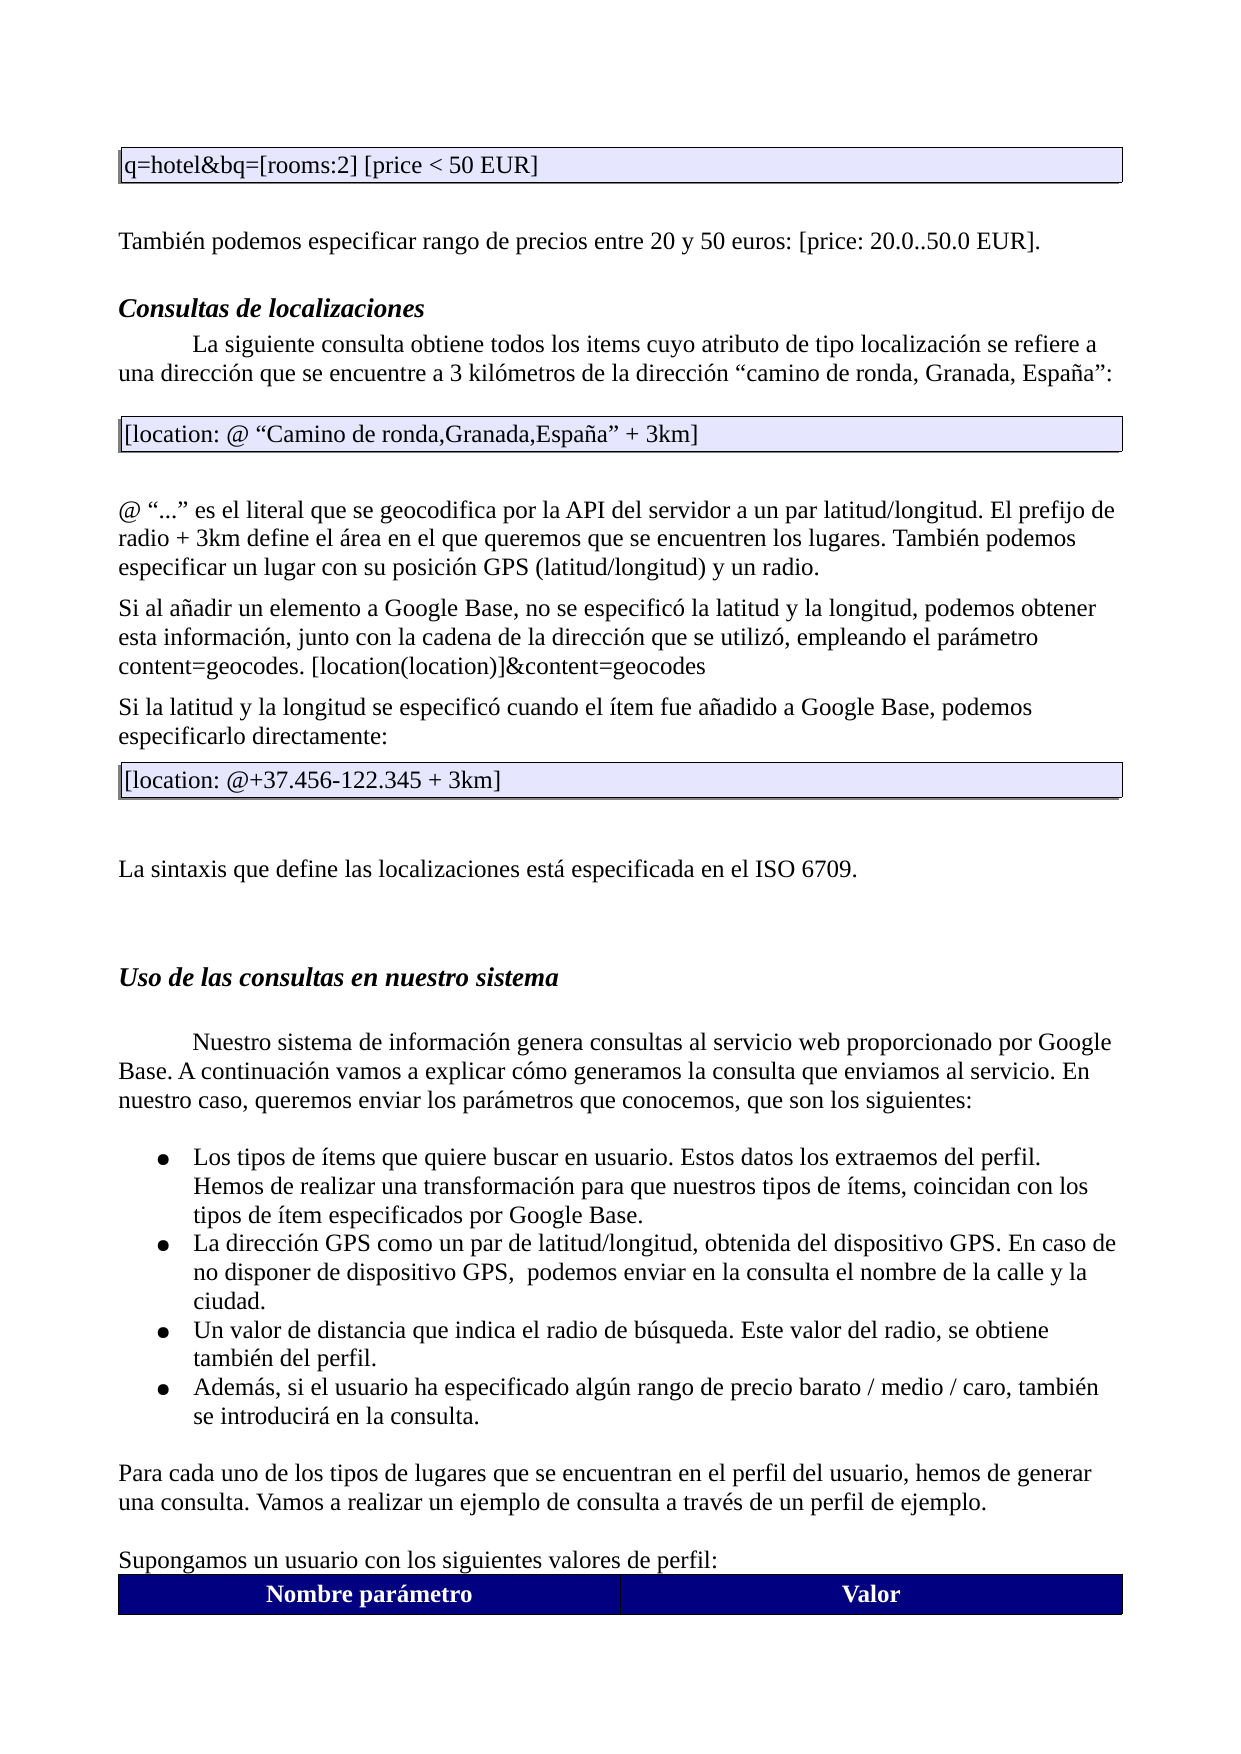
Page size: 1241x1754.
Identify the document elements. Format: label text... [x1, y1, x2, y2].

list Un valor de distancia que indica el radio de búsqueda. Este valor del radio, se obtiene también del perfil. [156, 1315, 1122, 1372]
list Además, si el usuario ha especificado algún rango de precio barato / medio / caro, también se introducirá en la consulta. [156, 1372, 1122, 1430]
text @ “...” es el literal que se geocodifica por la API del servidor a un par latitud/longitud. El prefijo de radio + 3km define el área en el que queremos que se encuentren los lugares. También podemos especificar un lugar con su posición GPS (latitud/longitud) y un radio. [118, 495, 1122, 581]
list Los tipos de ítems que quiere buscar en usuario. Estos datos los extraemos del perfil. Hemos de realizar una transformación para que nuestros tipos de ítems, coincidan con los tipos de ítem especificados por Google Base. [156, 1142, 1122, 1228]
table_header Valor [621, 1575, 1122, 1614]
text q=hotel&bq=[rooms:2] [price < 50 EUR] [122, 148, 1122, 182]
subtitle Consultas de localizaciones [118, 292, 1122, 323]
text [location: @ “Camino de ronda,Granada,España” + 3km] [122, 417, 1122, 451]
text Supongamos un usuario con los siguientes valores de perfil: [118, 1545, 1122, 1573]
subtitle Uso de las consultas en nuestro sistema [118, 961, 1122, 992]
list La dirección GPS como un par de latitud/longitud, obtenida del dispositivo GPS. En caso de no disponer de dispositivo GPS, podemos enviar en la consulta el nombre de la calle y la ciudad. [156, 1228, 1122, 1315]
text Si la latitud y la longitud se especificó cuando el ítem fue añadido a Google Base, podemos especificarlo directamente: [118, 692, 1122, 750]
table_header Nombre parámetro [119, 1575, 620, 1614]
text Si al añadir un elemento a Google Base, no se especificó la latitud y la longitud, podemos obtener esta información, junto con la cadena de la dirección que se utilizó, empleando el parámetro content=geocodes. [location(location)]&content=geocodes [118, 593, 1122, 680]
text También podemos especificar rango de precios entre 20 y 50 euros: [price: 20.0..50.0 EUR]. [118, 226, 1122, 254]
text [location: @+37.456-122.345 + 3km] [122, 763, 1122, 797]
text La sintaxis que define las localizaciones está especificada en el ISO 6709. [118, 854, 1122, 882]
text La siguiente consulta obtiene todos los items cuyo atributo de tipo localización se refiere a una dirección que se encuentre a 3 kilómetros de la dirección “camino de ronda, Granada, España”: [118, 329, 1122, 387]
text Para cada uno de los tipos de lugares que se encuentran en el perfil del usuario, hemos de generar una consulta. Vamos a realizar un ejemplo de consulta a través de un perfil de ejemplo. [118, 1458, 1122, 1516]
text Nuestro sistema de información genera consultas al servicio web proporcionado por Google Base. A continuación vamos a explicar cómo generamos la consulta que enviamos al servicio. En nuestro caso, queremos enviar los parámetros que conocemos, que son los siguientes: [118, 1027, 1122, 1113]
